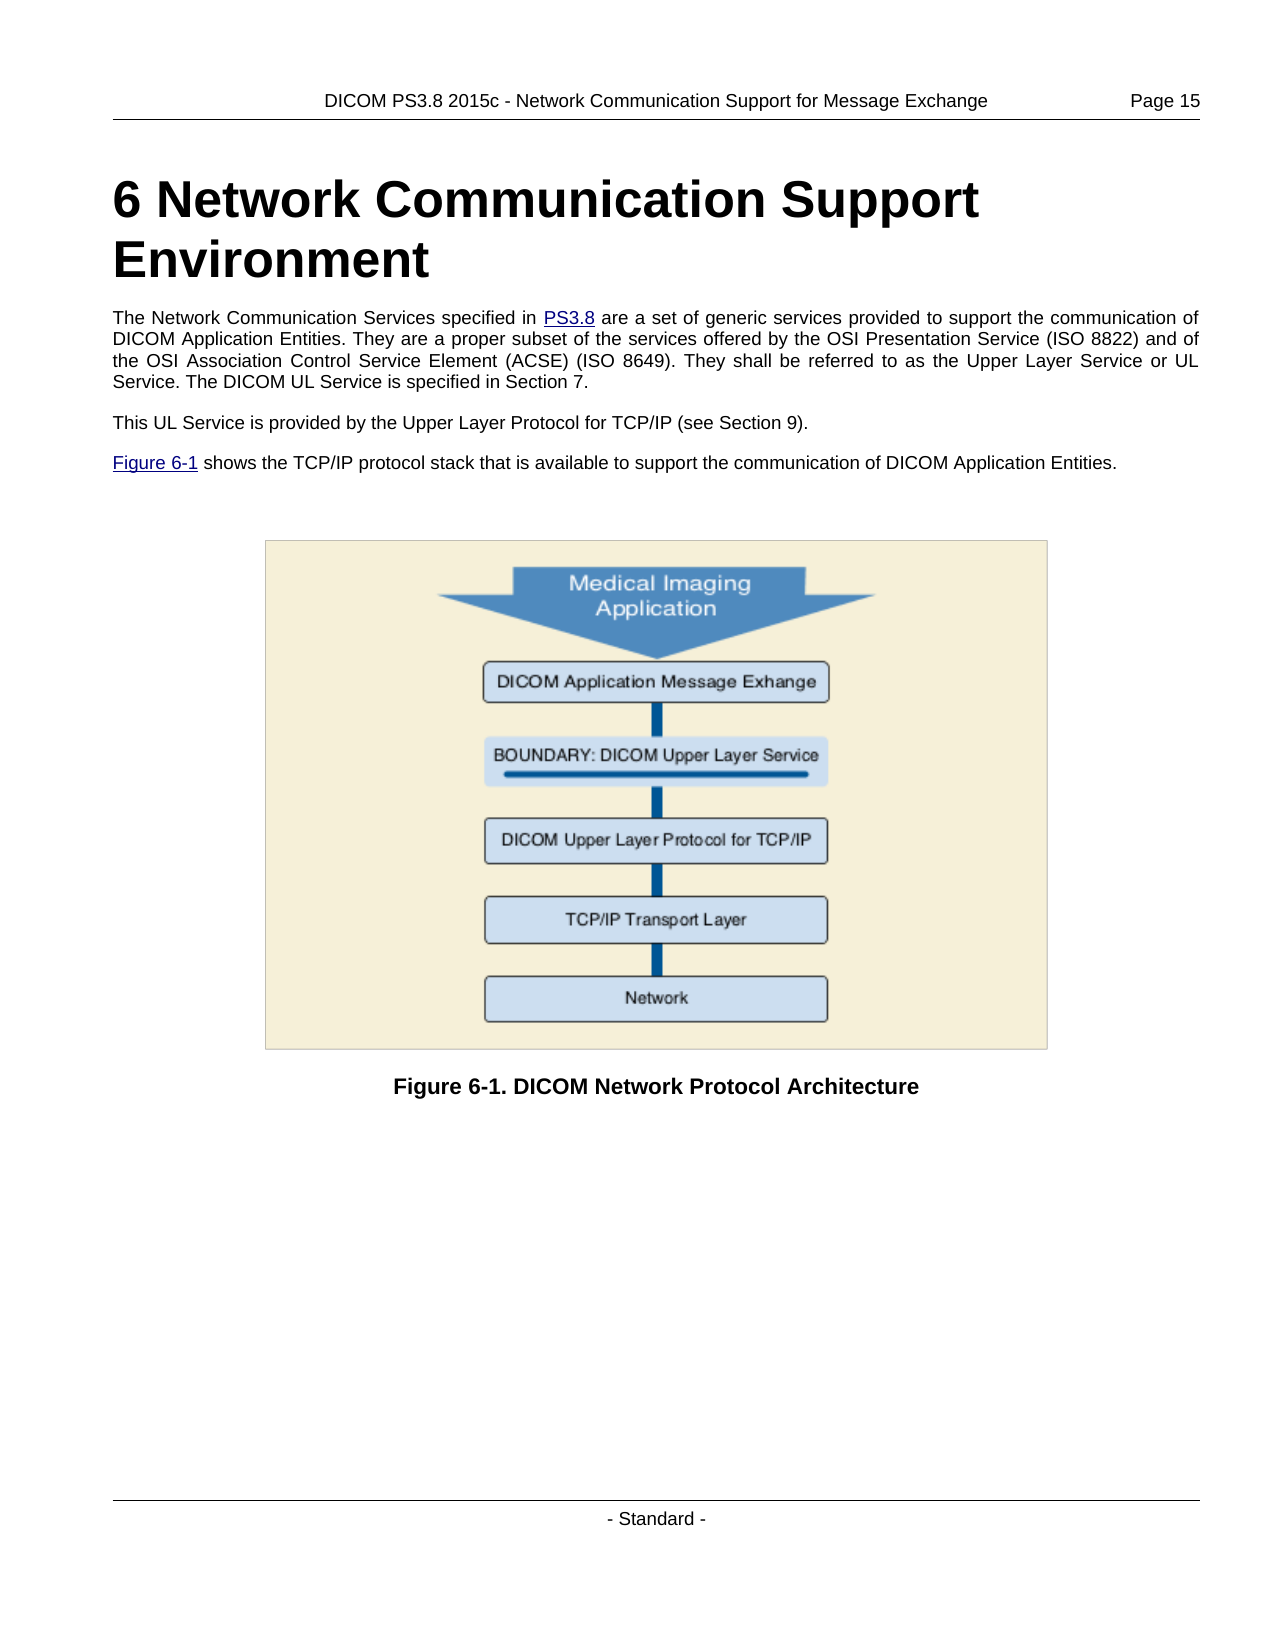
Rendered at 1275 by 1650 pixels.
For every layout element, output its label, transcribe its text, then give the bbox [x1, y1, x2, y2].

text 6 Network Communication Support Environment [112, 169, 1200, 288]
picture [264, 539, 1049, 1051]
text This UL Service is provided by the Upper Layer Protocol for TCP/IP (see Section 9). [112, 412, 1200, 433]
text Figure 6-1 shows the TCP/IP protocol stack that is available to support the communication of DICOM Application Entities. [112, 452, 1200, 473]
text The Network Communication Services specified in PS3.8 are a set of generic services provided to support the communication of DICOM Application Entities. They are a proper subset of the services offered by the OSI Presentation Service (ISO 8822) and of the OSI Association Control Service Element (ACSE) (ISO 8649). They shall be referred to as the Upper Layer Service or UL Service. The DICOM UL Service is specified in Section 7. [112, 307, 1200, 393]
text Figure 6-1. DICOM Network Protocol Architecture [112, 1073, 1200, 1099]
